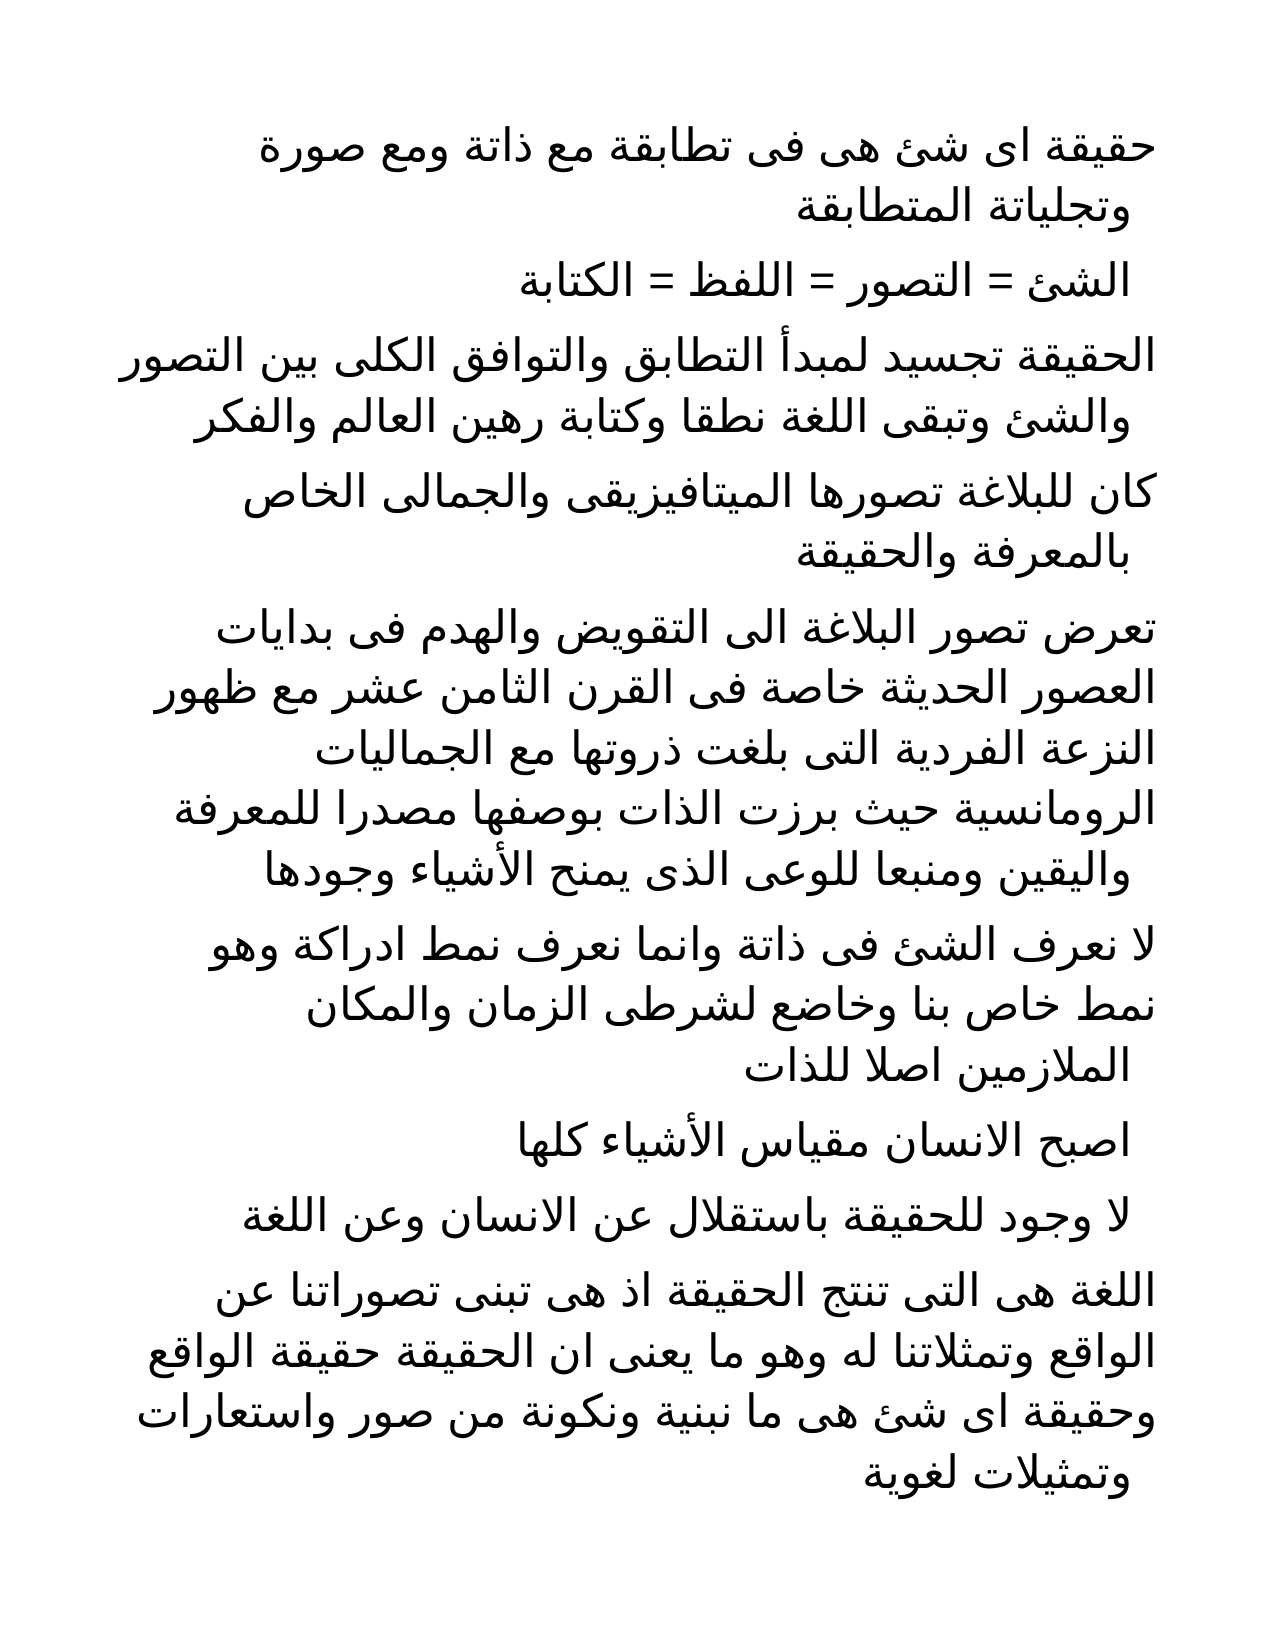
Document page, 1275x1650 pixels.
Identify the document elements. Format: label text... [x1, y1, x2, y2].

text الشئ = التصور = اللفظ = الكتابة [118, 254, 1157, 306]
text لا نعرف الشئ فى ذاتة وانما نعرف نمط ادراكة وهو نمط خاص بنا وخاضع لشرطى الزمان والمكان الملازمين اصلا للذات [118, 917, 1157, 1091]
text اللغة هى التى تنتج الحقيقة اذ هى تبنى تصوراتنا عن الواقع وتمثلاتنا له وهو ما يعنى ان الحقيقة حقيقة الواقع وحقيقة اى شئ هى ما نبنية ونكونة من صور واستعارات وتمثيلات لغوية [118, 1264, 1157, 1498]
text الحقيقة تجسيد لمبدأ التطابق والتوافق الكلى بين التصور والشئ وتبقى اللغة نطقا وكتابة رهين العالم والفكر [118, 329, 1157, 442]
text لا وجود للحقيقة باستقلال عن الانسان وعن اللغة [118, 1188, 1157, 1241]
text كان للبلاغة تصورها الميتافيزيقى والجمالى الخاص بالمعرفة والحقيقة [118, 464, 1157, 578]
text تعرض تصور البلاغة الى التقويض والهدم فى بدايات العصور الحديثة خاصة فى القرن الثامن عشر مع ظهور النزعة الفردية التى بلغت ذروتها مع الجماليات الرومانسية حيث برزت الذات بوصفها مصدرا للمعرفة واليقين ومنبعا للوعى الذى يمنح الأشياء وجودها [118, 600, 1157, 895]
text اصبح الانسان مقياس الأشياء كلها [118, 1113, 1157, 1166]
text حقيقة اى شئ هى فى تطابقة مع ذاتة ومع صورة وتجلياتة المتطابقة [118, 118, 1157, 231]
